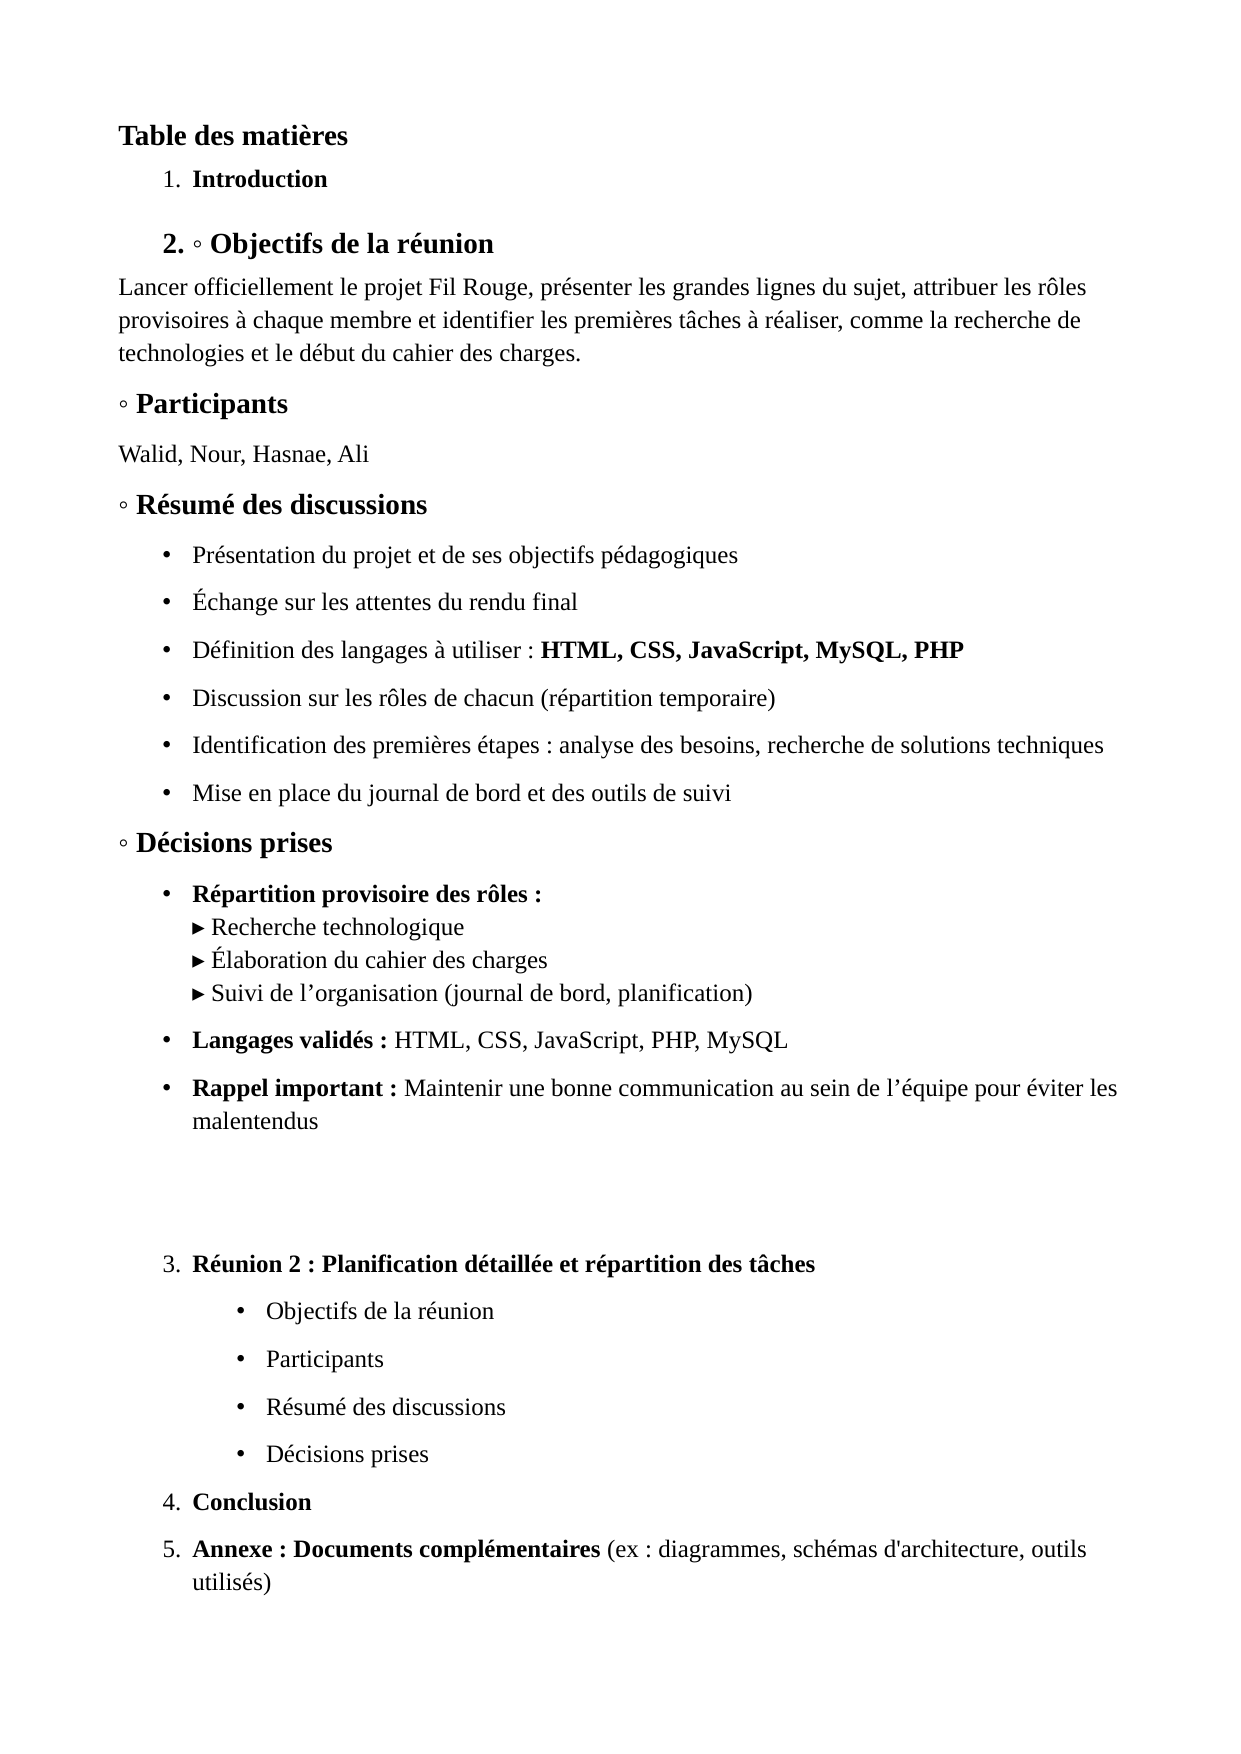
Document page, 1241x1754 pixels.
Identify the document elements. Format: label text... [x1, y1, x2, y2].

list Rappel important : Maintenir une bonne communication au sein de l’équipe pour éviter les malentendus [162, 1073, 1122, 1135]
subtitle Table des matières [118, 118, 1122, 152]
list Répartition provisoire des rôles : ▸ Recherche technologique ▸ Élaboration du cahier des charges ▸ Suivi de l’organisation (journal de bord, planification) [162, 879, 1122, 1006]
subtitle ◦ Décisions prises [118, 826, 1122, 859]
list Discussion sur les rôles de chacun (répartition temporaire) [162, 683, 1122, 711]
list Définition des langages à utiliser : HTML, CSS, JavaScript, MySQL, PHP [162, 635, 1122, 664]
list Introduction [162, 164, 1122, 193]
list Échange sur les attentes du rendu final [162, 587, 1122, 616]
list Participants [236, 1344, 1122, 1373]
text Walid, Nour, Hasnae, Ali [118, 439, 1122, 468]
subtitle ◦ Participants [118, 386, 1122, 419]
list Langages validés : HTML, CSS, JavaScript, PHP, MySQL [162, 1025, 1122, 1054]
list Décisions prises [236, 1439, 1122, 1468]
subtitle ◦ Objectifs de la réunion [162, 226, 1122, 260]
text Lancer officiellement le projet Fil Rouge, présenter les grandes lignes du sujet, attribuer les rôles provisoires à chaque membre et identifier les premières tâches à réaliser, comme la recherche de technologies et le début du cahier des charges. [118, 272, 1122, 367]
list Réunion 2 : Planification détaillée et répartition des tâches [162, 1249, 1122, 1277]
list Identification des premières étapes : analyse des besoins, recherche de solutions techniques [162, 730, 1122, 759]
list Objectifs de la réunion [236, 1296, 1122, 1325]
list Présentation du projet et de ses objectifs pédagogiques [162, 540, 1122, 569]
list Mise en place du journal de bord et des outils de suivi [162, 778, 1122, 807]
subtitle ◦ Résumé des discussions [118, 487, 1122, 520]
list Conclusion [162, 1487, 1122, 1516]
list Résumé des discussions [236, 1392, 1122, 1420]
list Annexe : Documents complémentaires (ex : diagrammes, schémas d'architecture, outils utilisés) [162, 1534, 1122, 1596]
